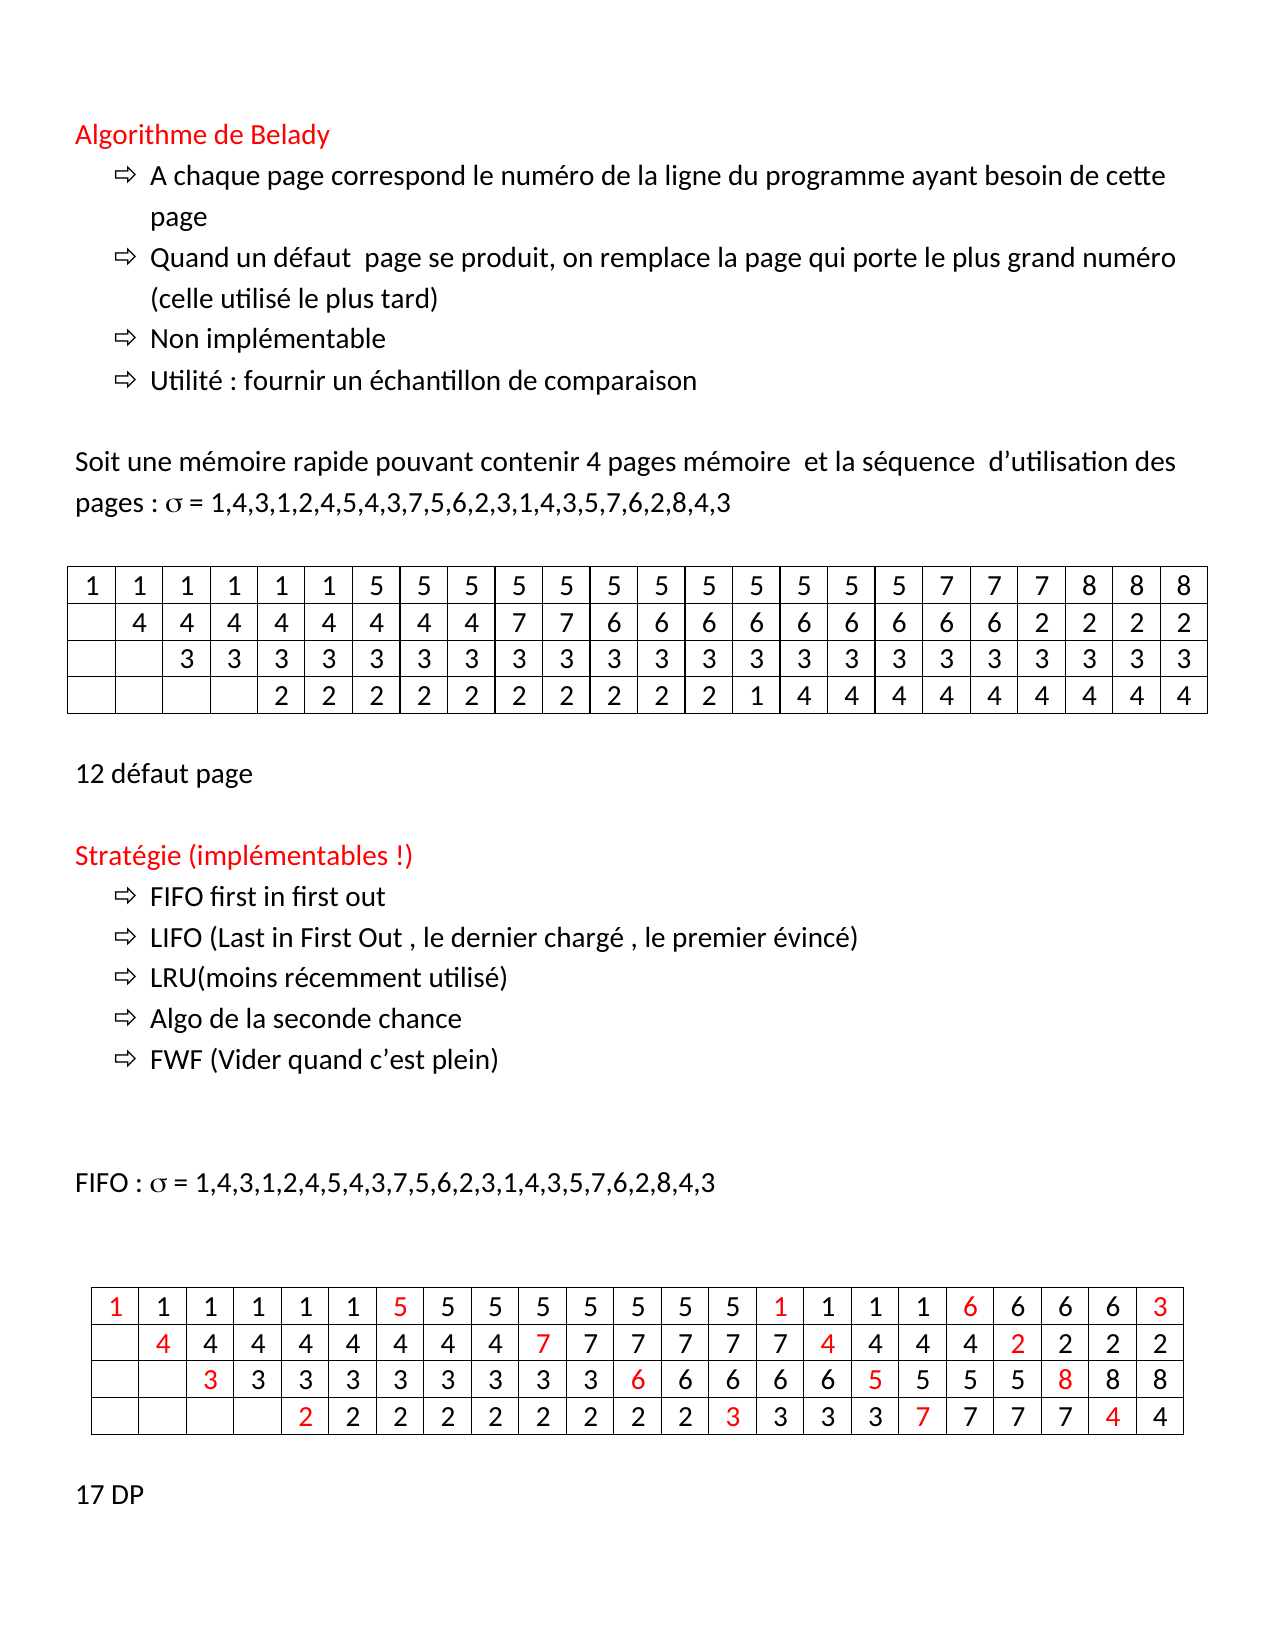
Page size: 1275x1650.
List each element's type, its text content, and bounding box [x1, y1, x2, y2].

table_cell 3 [852, 1398, 898, 1434]
table_cell 2 [377, 1398, 423, 1434]
table_cell [139, 1361, 186, 1397]
table_header 1 [234, 1288, 281, 1324]
table_header 5 [662, 1288, 708, 1324]
table_cell 4 [923, 677, 970, 713]
table_cell 7 [662, 1325, 708, 1360]
table_cell 3 [187, 1361, 233, 1397]
table_cell 4 [781, 677, 827, 713]
table_cell 3 [496, 641, 542, 676]
table_cell 7 [567, 1325, 613, 1360]
table_header 5 [496, 567, 542, 603]
table_cell 3 [519, 1361, 566, 1397]
table_header 1 [804, 1288, 851, 1324]
table_cell 3 [448, 641, 494, 676]
table_cell 3 [1066, 641, 1112, 676]
table_header 5 [424, 1288, 471, 1324]
table_cell 7 [899, 1398, 946, 1434]
table_cell 3 [258, 641, 304, 676]
table_header 1 [852, 1288, 898, 1324]
table_cell 4 [1161, 677, 1207, 713]
table_cell 8 [1089, 1361, 1136, 1397]
table_cell 5 [899, 1361, 946, 1397]
table_cell 3 [543, 641, 589, 676]
table_cell 4 [187, 1325, 233, 1360]
table_cell 6 [591, 604, 637, 639]
list FWF (Vider quand c’est plein) [112, 1041, 1200, 1077]
table_cell [116, 641, 162, 676]
table_cell 7 [519, 1325, 566, 1360]
table_header 5 [519, 1288, 566, 1324]
table_cell 7 [709, 1325, 756, 1360]
table_cell 3 [305, 641, 352, 676]
table_cell 3 [211, 641, 257, 676]
table_header 6 [947, 1288, 993, 1324]
text 17 DP [75, 1476, 1200, 1511]
table_cell 2 [401, 677, 447, 713]
table_cell 5 [852, 1361, 898, 1397]
table_cell 2 [567, 1398, 613, 1434]
table_cell 3 [757, 1398, 803, 1434]
table_header 1 [211, 567, 257, 603]
table_header 1 [116, 567, 162, 603]
table_cell 2 [519, 1398, 566, 1434]
table_cell 2 [638, 677, 684, 713]
table_cell 2 [353, 677, 399, 713]
table_cell 2 [329, 1398, 376, 1434]
table_cell 4 [163, 604, 210, 639]
list Utilité : fournir un échantillon de comparaison [112, 362, 1200, 397]
table_header 5 [733, 567, 779, 603]
table_cell 6 [709, 1361, 756, 1397]
table_cell 4 [305, 604, 352, 639]
table_cell 3 [329, 1361, 376, 1397]
table_cell 4 [329, 1325, 376, 1360]
table_header 5 [686, 567, 732, 603]
table_header 8 [1113, 567, 1160, 603]
table_cell 2 [543, 677, 589, 713]
table_cell 4 [828, 677, 874, 713]
table_cell 3 [424, 1361, 471, 1397]
table_cell 3 [1113, 641, 1160, 676]
table_header 5 [876, 567, 922, 603]
text Soit une mémoire rapide pouvant contenir 4 pages mémoire et la séquence d’utilisation des pages :  = 1,4,3,1,2,4,5,4,3,7,5,6,2,3,1,4,3,5,7,6,2,8,4,3 [75, 443, 1200, 520]
list Algo de la seconde chance [112, 1001, 1200, 1036]
table_cell [187, 1398, 233, 1434]
table_cell 2 [994, 1325, 1041, 1360]
table_cell 4 [353, 604, 399, 639]
table_cell 2 [1161, 604, 1207, 639]
table_cell 7 [496, 604, 542, 639]
text FIFO :  = 1,4,3,1,2,4,5,4,3,7,5,6,2,3,1,4,3,5,7,6,2,8,4,3 [75, 1164, 1200, 1200]
table_cell [234, 1398, 281, 1434]
table_cell 2 [1042, 1325, 1088, 1360]
table_cell 4 [852, 1325, 898, 1360]
table_cell 5 [947, 1361, 993, 1397]
table_header 6 [1042, 1288, 1088, 1324]
table_cell 8 [1137, 1361, 1183, 1397]
table_cell [116, 677, 162, 713]
table_cell 7 [543, 604, 589, 639]
table_header 5 [614, 1288, 661, 1324]
table_cell 4 [876, 677, 922, 713]
table_cell 2 [1089, 1325, 1136, 1360]
table_cell 4 [258, 604, 304, 639]
table_cell [68, 641, 115, 676]
table_header 1 [305, 567, 352, 603]
text Algorithme de Belady [75, 116, 1200, 152]
table_header 1 [139, 1288, 186, 1324]
table_cell 2 [258, 677, 304, 713]
table_cell 4 [1018, 677, 1065, 713]
table_cell 4 [116, 604, 162, 639]
list LRU(moins récemment utilisé) [112, 959, 1200, 995]
table_cell 2 [1113, 604, 1160, 639]
table_cell 7 [614, 1325, 661, 1360]
table_cell 6 [757, 1361, 803, 1397]
text Stratégie (implémentables !) [75, 837, 1200, 872]
table_cell 2 [1018, 604, 1065, 639]
table_cell 6 [638, 604, 684, 639]
table_header 1 [163, 567, 210, 603]
table_cell 7 [1042, 1398, 1088, 1434]
table_cell 3 [401, 641, 447, 676]
table_cell 3 [781, 641, 827, 676]
table_cell 2 [686, 677, 732, 713]
table_cell 4 [971, 677, 1017, 713]
table_cell 6 [614, 1361, 661, 1397]
table_cell [139, 1398, 186, 1434]
table_header 1 [282, 1288, 328, 1324]
table_cell 3 [804, 1398, 851, 1434]
table_cell 2 [282, 1398, 328, 1434]
table_cell 6 [804, 1361, 851, 1397]
table_header 8 [1161, 567, 1207, 603]
table_header 5 [781, 567, 827, 603]
table_cell 3 [591, 641, 637, 676]
table_header 5 [591, 567, 637, 603]
table_cell 3 [353, 641, 399, 676]
table_cell [163, 677, 210, 713]
table_cell 6 [923, 604, 970, 639]
table_cell 4 [1113, 677, 1160, 713]
table_header 5 [448, 567, 494, 603]
table_cell 2 [472, 1398, 518, 1434]
table_cell 3 [377, 1361, 423, 1397]
table_header 5 [543, 567, 589, 603]
table_cell 2 [591, 677, 637, 713]
table_cell 7 [947, 1398, 993, 1434]
table_cell 6 [686, 604, 732, 639]
table_cell 4 [899, 1325, 946, 1360]
table_cell [68, 604, 115, 639]
list A chaque page correspond le numéro de la ligne du programme ayant besoin de cette page [112, 157, 1200, 233]
table_cell 4 [377, 1325, 423, 1360]
table_cell 4 [234, 1325, 281, 1360]
table_header 5 [472, 1288, 518, 1324]
table_cell 4 [139, 1325, 186, 1360]
table_header 5 [709, 1288, 756, 1324]
table_cell 4 [947, 1325, 993, 1360]
table_cell 3 [733, 641, 779, 676]
table_header 1 [258, 567, 304, 603]
table_cell 3 [567, 1361, 613, 1397]
table_cell 2 [614, 1398, 661, 1434]
table_cell 3 [234, 1361, 281, 1397]
text 12 défaut page [75, 755, 1200, 791]
table_header 1 [92, 1288, 138, 1324]
table_cell [92, 1361, 138, 1397]
table_header 1 [187, 1288, 233, 1324]
table_header 7 [1018, 567, 1065, 603]
table_cell 4 [1066, 677, 1112, 713]
list Quand un défaut page se produit, on remplace la page qui porte le plus grand numéro (celle utilisé le plus tard) [112, 239, 1200, 315]
table_cell 6 [971, 604, 1017, 639]
table_cell 2 [1066, 604, 1112, 639]
table_header 8 [1066, 567, 1112, 603]
table_header 5 [567, 1288, 613, 1324]
table_cell 2 [448, 677, 494, 713]
table_cell 3 [828, 641, 874, 676]
table_cell [92, 1398, 138, 1434]
table_cell 4 [282, 1325, 328, 1360]
list Non implémentable [112, 321, 1200, 356]
table_header 7 [971, 567, 1017, 603]
table_cell 2 [305, 677, 352, 713]
table_header 5 [353, 567, 399, 603]
table_header 5 [638, 567, 684, 603]
table_cell 3 [709, 1398, 756, 1434]
table_cell 2 [662, 1398, 708, 1434]
table_header 1 [68, 567, 115, 603]
table_cell 6 [781, 604, 827, 639]
table_cell [68, 677, 115, 713]
table_cell 4 [1137, 1398, 1183, 1434]
table_cell 2 [496, 677, 542, 713]
table_cell 6 [876, 604, 922, 639]
table_header 7 [923, 567, 970, 603]
table_cell 4 [1089, 1398, 1136, 1434]
table_cell 3 [971, 641, 1017, 676]
table_cell 3 [638, 641, 684, 676]
table_cell 2 [424, 1398, 471, 1434]
table_cell 6 [733, 604, 779, 639]
table_cell 3 [686, 641, 732, 676]
table_cell 4 [424, 1325, 471, 1360]
table_cell 1 [733, 677, 779, 713]
table_header 5 [401, 567, 447, 603]
table_cell 4 [804, 1325, 851, 1360]
table_cell 5 [994, 1361, 1041, 1397]
table_header 1 [329, 1288, 376, 1324]
table_header 1 [757, 1288, 803, 1324]
table_cell 7 [994, 1398, 1041, 1434]
list FIFO first in first out [112, 878, 1200, 913]
table_header 1 [899, 1288, 946, 1324]
table_header 6 [994, 1288, 1041, 1324]
table_cell 6 [662, 1361, 708, 1397]
table_cell 3 [282, 1361, 328, 1397]
table_cell 3 [876, 641, 922, 676]
table_header 3 [1137, 1288, 1183, 1324]
table_cell 3 [472, 1361, 518, 1397]
table_cell 3 [923, 641, 970, 676]
table_cell 4 [472, 1325, 518, 1360]
table_cell 3 [1018, 641, 1065, 676]
table_cell 3 [163, 641, 210, 676]
table_header 5 [377, 1288, 423, 1324]
table_cell [92, 1325, 138, 1360]
table_cell 2 [1137, 1325, 1183, 1360]
list LIFO (Last in First Out , le dernier chargé , le premier évincé) [112, 919, 1200, 954]
table_cell 4 [401, 604, 447, 639]
table_cell 7 [757, 1325, 803, 1360]
table_header 6 [1089, 1288, 1136, 1324]
table_cell 6 [828, 604, 874, 639]
table_cell 3 [1161, 641, 1207, 676]
table_cell [211, 677, 257, 713]
table_cell 4 [211, 604, 257, 639]
table_cell 4 [448, 604, 494, 639]
table_cell 8 [1042, 1361, 1088, 1397]
table_header 5 [828, 567, 874, 603]
